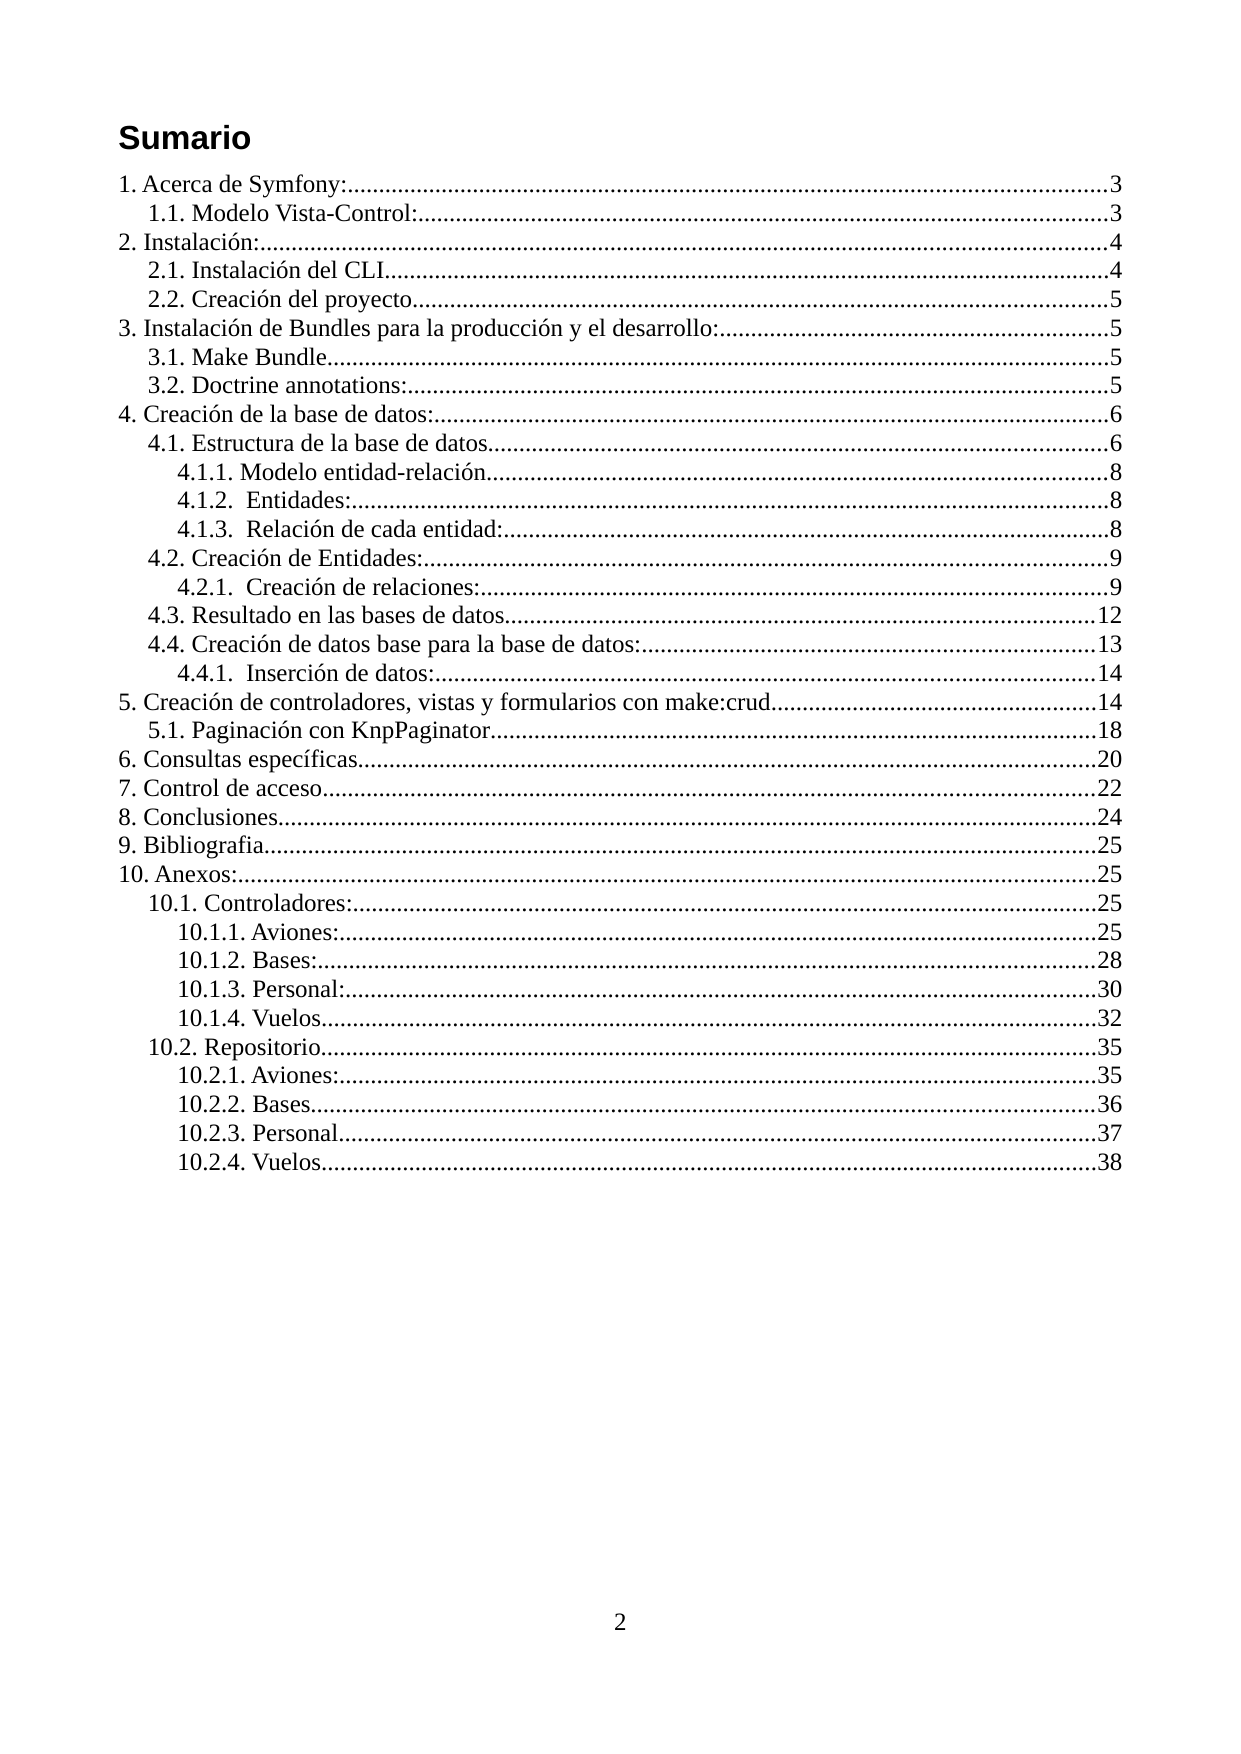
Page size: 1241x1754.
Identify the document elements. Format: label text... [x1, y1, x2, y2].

text 5. Creación de controladores, vistas y formularios con make:crud 14 [118, 687, 1122, 715]
text 4. Creación de la base de datos: 6 [118, 399, 1122, 428]
text 4.1.1. Modelo entidad-relación 8 [177, 457, 1122, 485]
text 10.2.1. Aviones: 35 [177, 1060, 1122, 1089]
text 4.1. Estructura de la base de datos 6 [148, 428, 1122, 457]
text 4.4. Creación de datos base para la base de datos: 13 [148, 629, 1122, 658]
subtitle Sumario [118, 118, 1122, 157]
text 2.1. Instalación del CLI 4 [148, 255, 1122, 284]
text 3.1. Make Bundle 5 [148, 342, 1122, 370]
text 10.1. Controladores: 25 [148, 888, 1122, 917]
text 1.1. Modelo Vista-Control: 3 [148, 198, 1122, 227]
text 4.2.1. Creación de relaciones: 9 [177, 572, 1122, 600]
text 10.1.2. Bases: 28 [177, 945, 1122, 974]
text 10.1.4. Vuelos 32 [177, 1003, 1122, 1032]
text 4.3. Resultado en las bases de datos 12 [148, 600, 1122, 629]
text 4.1.2. Entidades: 8 [177, 485, 1122, 514]
text 10.1.3. Personal: 30 [177, 974, 1122, 1003]
text 10.2. Repositorio 35 [148, 1032, 1122, 1060]
text 3.2. Doctrine annotations: 5 [148, 370, 1122, 399]
text 3. Instalación de Bundles para la producción y el desarrollo: 5 [118, 313, 1122, 342]
text 10.2.3. Personal 37 [177, 1118, 1122, 1147]
text 4.4.1. Inserción de datos: 14 [177, 658, 1122, 687]
text 1. Acerca de Symfony: 3 [118, 169, 1122, 198]
text 8. Conclusiones 24 [118, 802, 1122, 830]
text 9. Bibliografia 25 [118, 830, 1122, 859]
text 10.2.2. Bases 36 [177, 1089, 1122, 1118]
text 4.2. Creación de Entidades: 9 [148, 543, 1122, 572]
text 10. Anexos: 25 [118, 859, 1122, 888]
text 6. Consultas específicas 20 [118, 744, 1122, 773]
text 7. Control de acceso 22 [118, 773, 1122, 802]
text 5.1. Paginación con KnpPaginator 18 [148, 715, 1122, 744]
text 10.1.1. Aviones: 25 [177, 917, 1122, 945]
text 4.1.3. Relación de cada entidad: 8 [177, 514, 1122, 543]
text 2. Instalación: 4 [118, 227, 1122, 255]
text 10.2.4. Vuelos 38 [177, 1147, 1122, 1175]
text 2.2. Creación del proyecto 5 [148, 284, 1122, 313]
